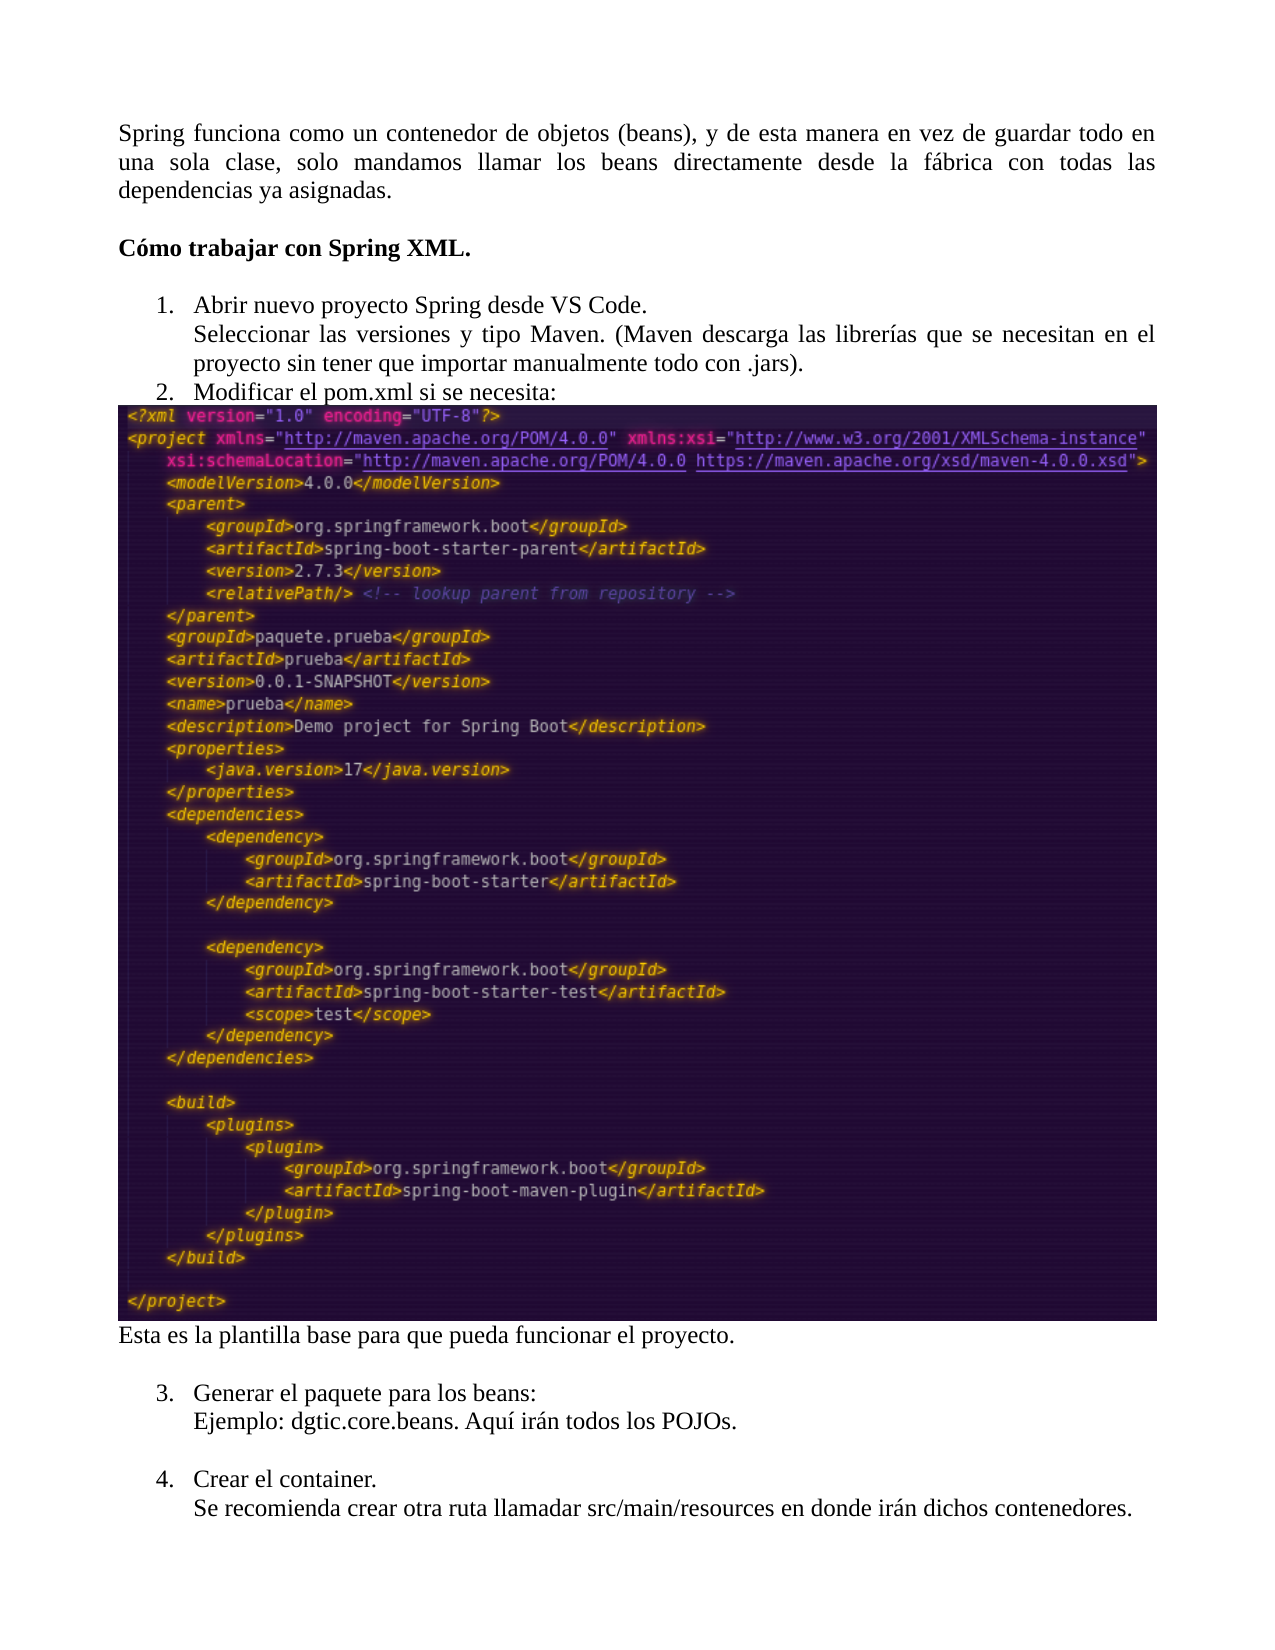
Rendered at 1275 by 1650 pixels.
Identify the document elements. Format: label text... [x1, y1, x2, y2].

picture [118, 405, 1157, 1321]
text Esta es la plantilla base para que pueda funcionar el proyecto. [118, 1321, 1157, 1349]
list Ejemplo: dgtic.core.beans. Aquí irán todos los POJOs. [156, 1406, 1157, 1435]
list Crear el container. [156, 1464, 1157, 1493]
list Abrir nuevo proyecto Spring desde VS Code. [156, 291, 1157, 319]
list Se recomienda crear otra ruta llamadar src/main/resources en donde irán dichos contenedores. [156, 1493, 1157, 1521]
text Spring funciona como un contenedor de objetos (beans), y de esta manera en vez de guardar todo en una sola clase, solo mandamos llamar los beans directamente desde la fábrica con todas las dependencias ya asignadas. [118, 118, 1157, 204]
list Modificar el pom.xml si se necesita: [156, 377, 1157, 405]
list Seleccionar las versiones y tipo Maven. (Maven descarga las librerías que se necesitan en el proyecto sin tener que importar manualmente todo con .jars). [156, 319, 1157, 377]
text Cómo trabajar con Spring XML. [118, 233, 1157, 262]
list Generar el paquete para los beans: [156, 1378, 1157, 1406]
